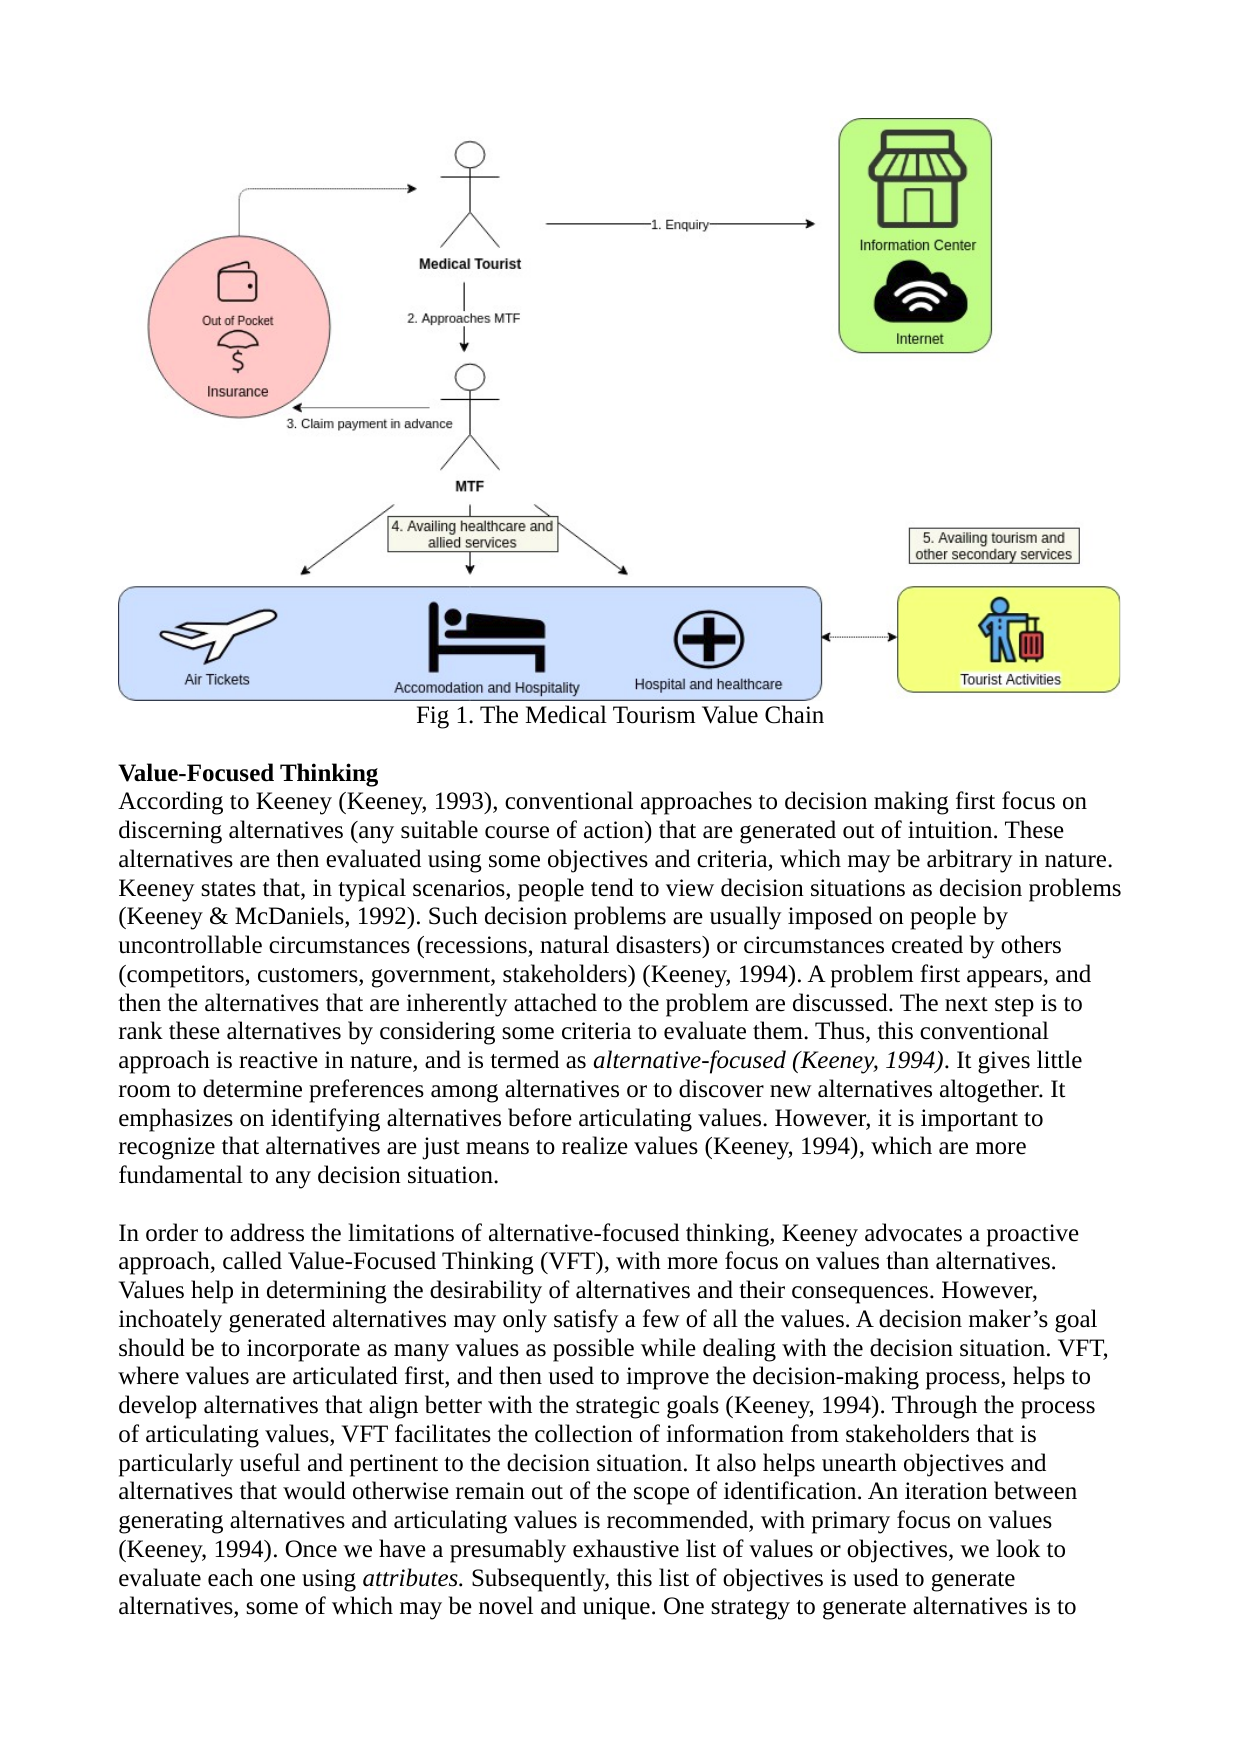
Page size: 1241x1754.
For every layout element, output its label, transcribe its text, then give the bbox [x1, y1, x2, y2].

text Fig 1. The Medical Tourism Value Chain [118, 700, 1122, 729]
text In order to address the limitations of alternative-focused thinking, Keeney advocates a proactive approach, called Value-Focused Thinking (VFT), with more focus on values than alternatives. Values help in determining the desirability of alternatives and their consequences. However, inchoately generated alternatives may only satisfy a few of all the values. A decision maker’s goal should be to incorporate as many values as possible while dealing with the decision situation. VFT, where values are articulated first, and then used to improve the decision-making process, helps to develop alternatives that align better with the strategic goals (Keeney, 1994). Through the process of articulating values, VFT facilitates the collection of information from stakeholders that is particularly useful and pertinent to the decision situation. It also helps unearth objectives and alternatives that would otherwise remain out of the scope of identification. An iteration between generating alternatives and articulating values is recommended, with primary focus on values (Keeney, 1994). Once we have a presumably exhaustive list of values or objectives, we look to evaluate each one using attributes. Subsequently, this list of objectives is used to generate alternatives, some of which may be novel and unique. One strategy to generate alternatives is to [118, 1218, 1122, 1620]
text Value-Focused Thinking [118, 758, 1122, 786]
picture [118, 118, 1121, 701]
text According to Keeney (Keeney, 1993), conventional approaches to decision making first focus on discerning alternatives (any suitable course of action) that are generated out of intuition. These alternatives are then evaluated using some objectives and criteria, which may be arbitrary in nature. Keeney states that, in typical scenarios, people tend to view decision situations as decision problems (Keeney & McDaniels, 1992). Such decision problems are usually imposed on people by uncontrollable circumstances (recessions, natural disasters) or circumstances created by others (competitors, customers, government, stakeholders) (Keeney, 1994). A problem first appears, and then the alternatives that are inherently attached to the problem are discussed. The next step is to rank these alternatives by considering some criteria to evaluate them. Thus, this conventional approach is reactive in nature, and is termed as alternative-focused (Keeney, 1994). It gives little room to determine preferences among alternatives or to discover new alternatives altogether. It emphasizes on identifying alternatives before articulating values. However, it is important to recognize that alternatives are just means to realize values (Keeney, 1994), which are more fundamental to any decision situation. [118, 786, 1122, 1189]
